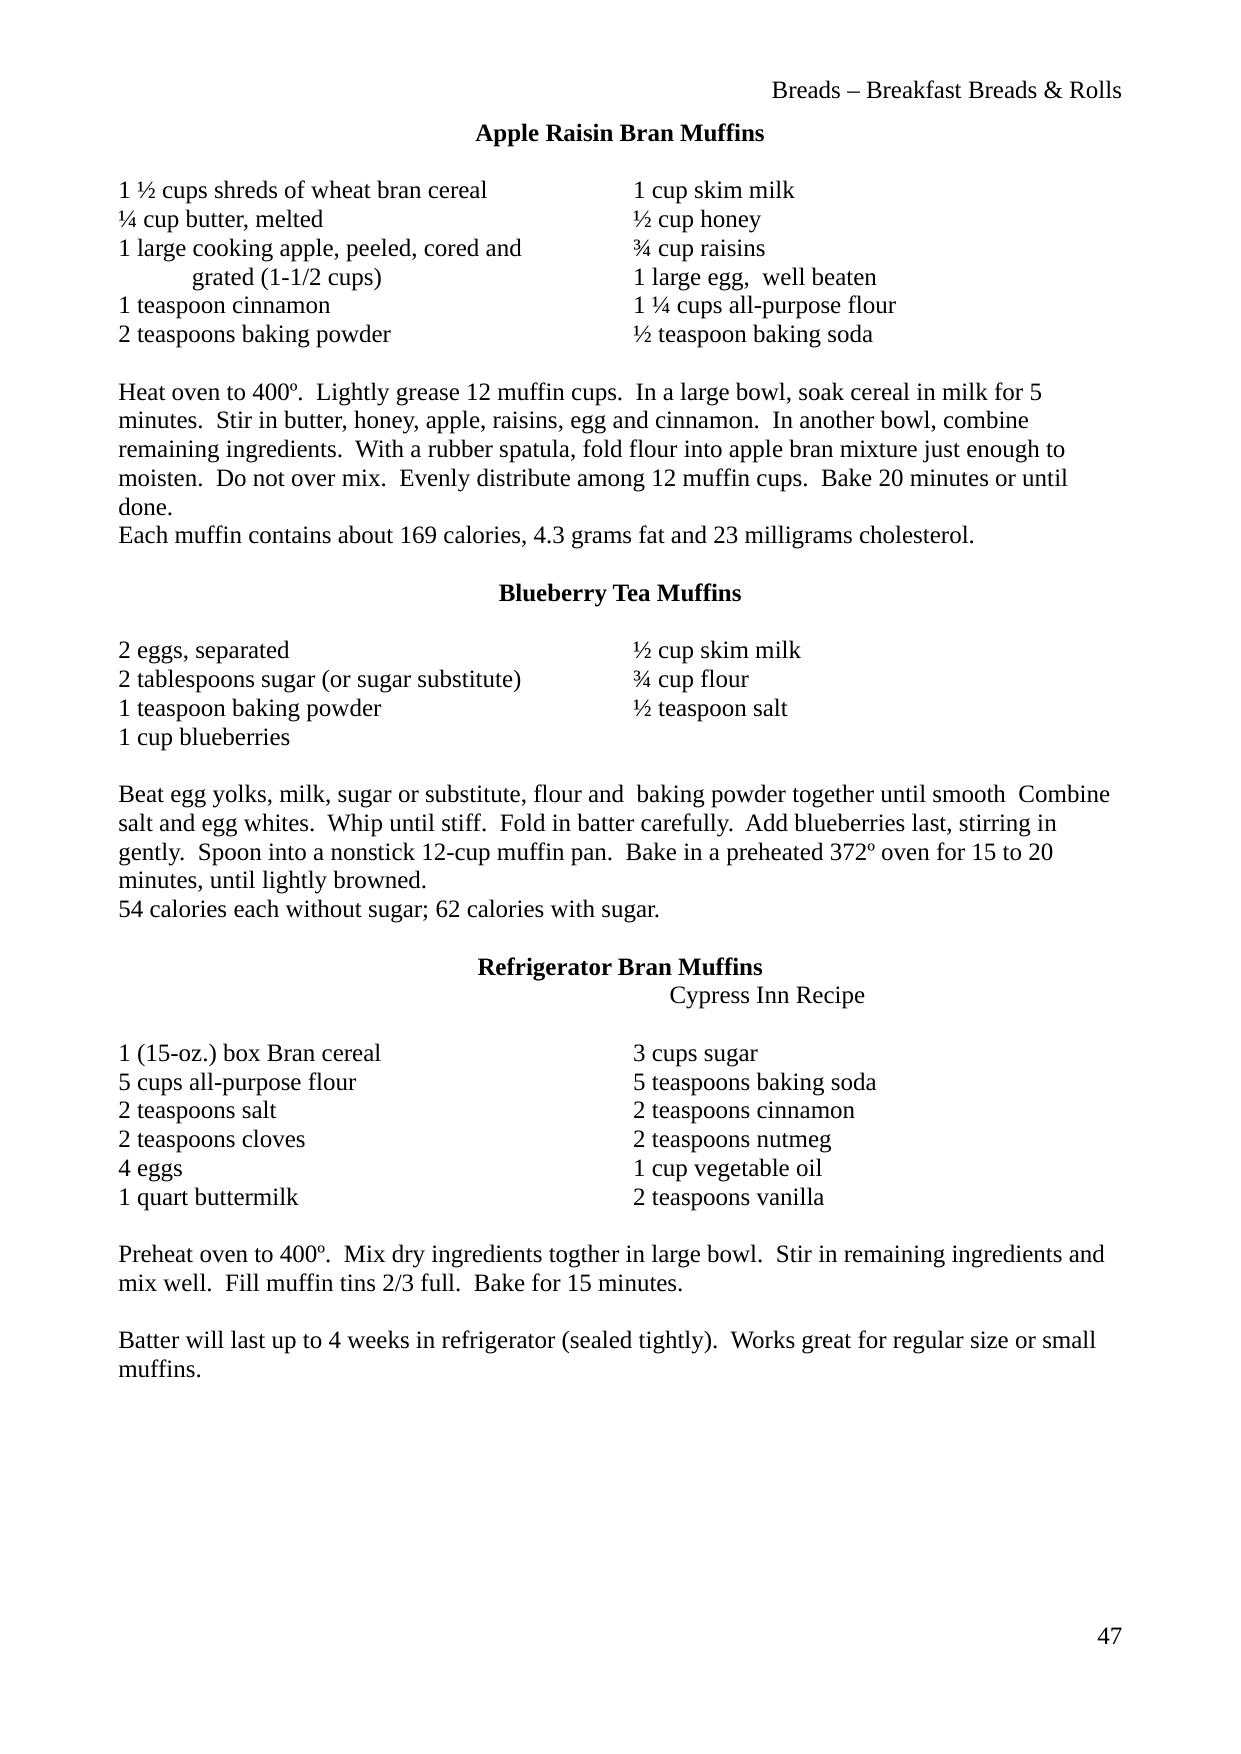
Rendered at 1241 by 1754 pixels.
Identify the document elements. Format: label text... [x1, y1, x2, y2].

text 2 tablespoons sugar (or sugar substitute) ¾ cup flour [118, 664, 1122, 693]
text Each muffin contains about 169 calories, 4.3 grams fat and 23 milligrams cholesterol. [118, 521, 1122, 549]
text 1 cup blueberries [118, 722, 1122, 751]
text 2 teaspoons baking powder ½ teaspoon baking soda [118, 319, 1122, 348]
text 2 eggs, separated ½ cup skim milk [118, 636, 1122, 664]
text 5 cups all-purpose flour 5 teaspoons baking soda [118, 1067, 1122, 1096]
text Heat oven to 400º. Lightly grease 12 muffin cups. In a large bowl, soak cereal in milk for 5 minutes. Stir in butter, honey, apple, raisins, egg and cinnamon. In another bowl, combine remaining ingredients. With a rubber spatula, fold flour into apple bran mixture just enough to moisten. Do not over mix. Evenly distribute among 12 muffin cups. Bake 20 minutes or until done. [118, 377, 1122, 521]
text Preheat oven to 400º. Mix dry ingredients togther in large bowl. Stir in remaining ingredients and mix well. Fill muffin tins 2/3 full. Bake for 15 minutes. [118, 1239, 1122, 1297]
text Apple Raisin Bran Muffins [118, 118, 1122, 147]
text ¼ cup butter, melted ½ cup honey [118, 204, 1122, 233]
text Blueberry Tea Muffins [118, 578, 1122, 607]
text 1 ½ cups shreds of wheat bran cereal 1 cup skim milk [118, 176, 1122, 204]
text 1 (15-oz.) box Bran cereal 3 cups sugar [118, 1038, 1122, 1067]
text 2 teaspoons salt 2 teaspoons cinnamon [118, 1096, 1122, 1124]
text 1 teaspoon cinnamon 1 ¼ cups all-purpose flour [118, 291, 1122, 319]
text grated (1-1/2 cups) 1 large egg, well beaten [118, 262, 1122, 291]
text 1 quart buttermilk 2 teaspoons vanilla [118, 1182, 1122, 1211]
text 4 eggs 1 cup vegetable oil [118, 1153, 1122, 1182]
text Batter will last up to 4 weeks in refrigerator (sealed tightly). Works great for regular size or small muffins. [118, 1326, 1122, 1383]
text 1 teaspoon baking powder ½ teaspoon salt [118, 693, 1122, 722]
text 1 large cooking apple, peeled, cored and ¾ cup raisins [118, 233, 1122, 262]
text 54 calories each without sugar; 62 calories with sugar. [118, 894, 1122, 923]
text Beat egg yolks, milk, sugar or substitute, flour and baking powder together until smooth Combine salt and egg whites. Whip until stiff. Fold in batter carefully. Add blueberries last, stirring in gently. Spoon into a nonstick 12-cup muffin pan. Bake in a preheated 372º oven for 15 to 20 minutes, until lightly browned. [118, 779, 1122, 894]
text Refrigerator Bran Muffins [118, 952, 1122, 981]
text 2 teaspoons cloves 2 teaspoons nutmeg [118, 1124, 1122, 1153]
text Cypress Inn Recipe [118, 981, 1122, 1009]
